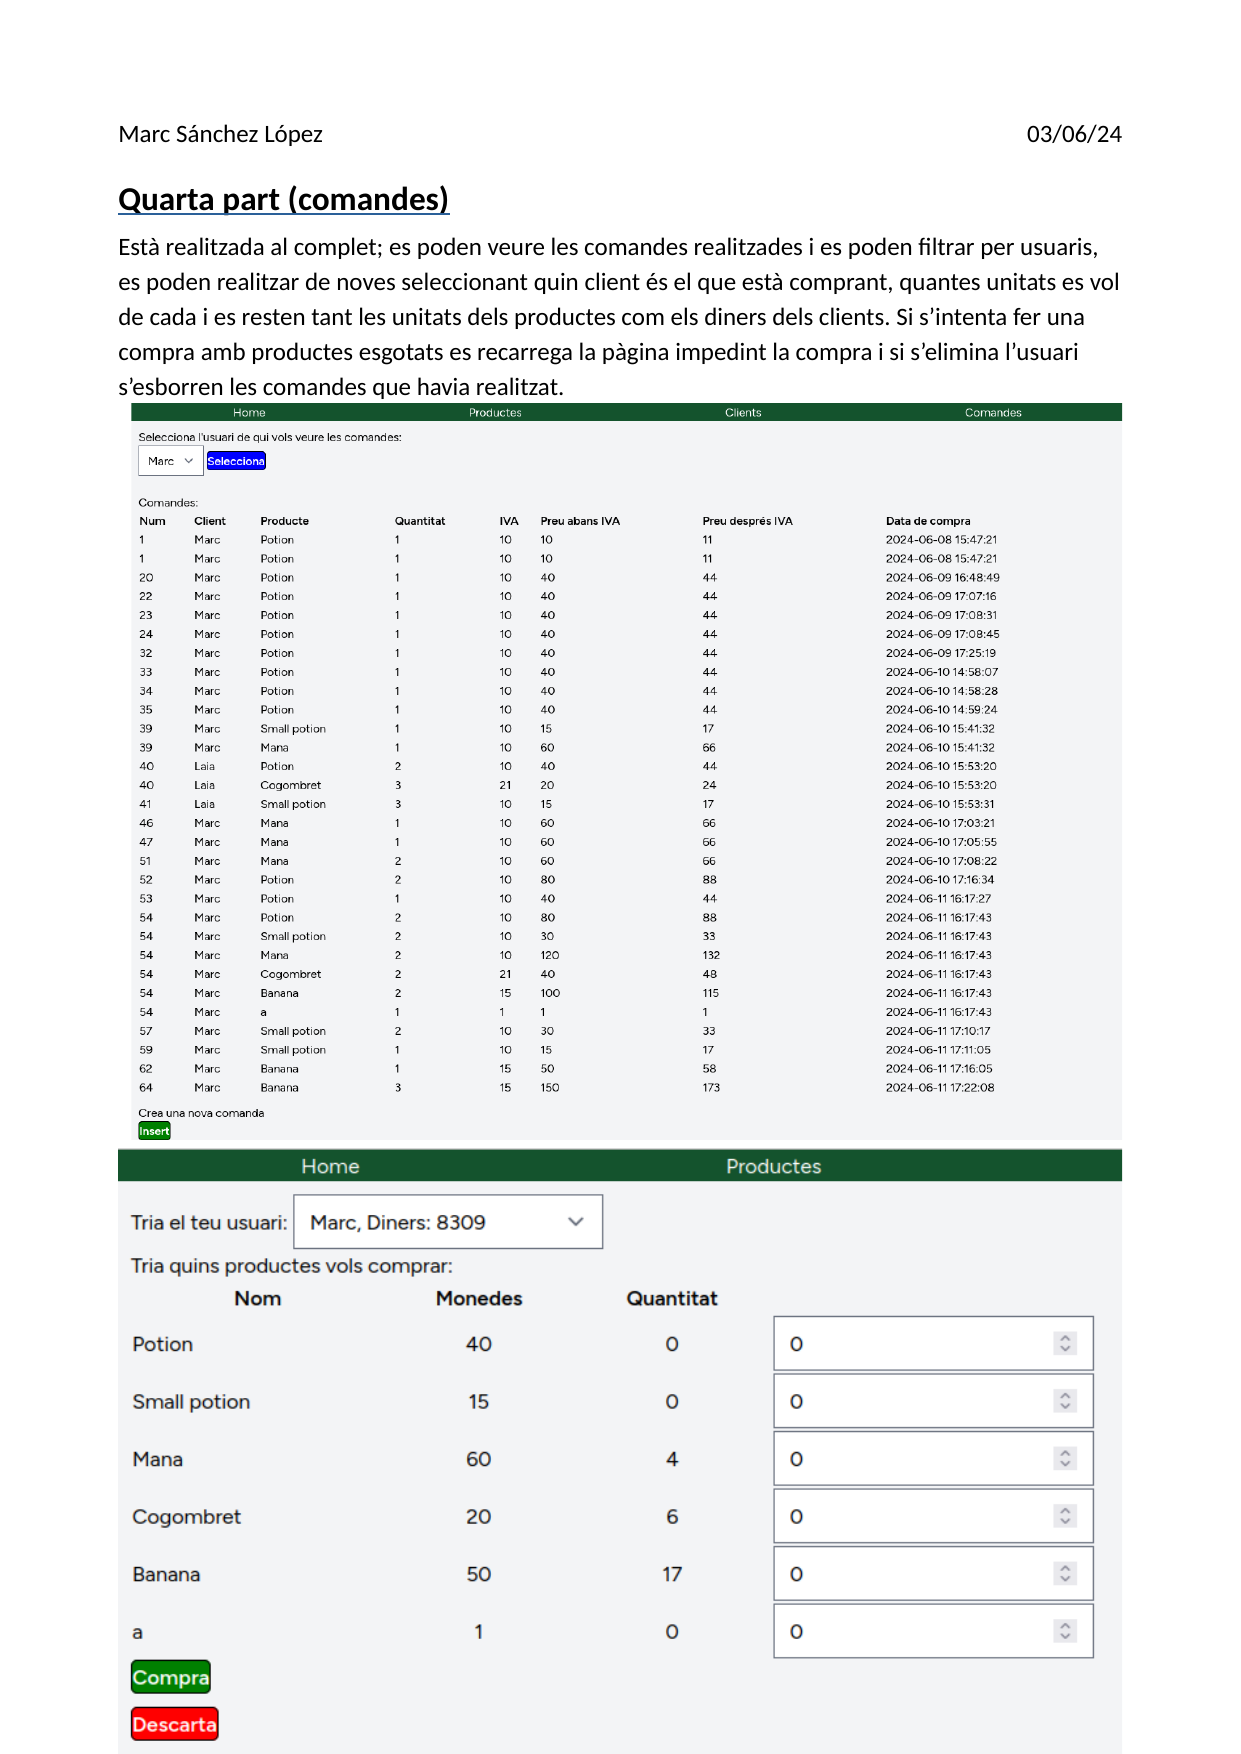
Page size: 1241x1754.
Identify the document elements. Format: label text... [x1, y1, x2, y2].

text Està realitzada al complet; es poden veure les comandes realitzades i es poden filtrar per usuaris, es poden realitzar de noves seleccionant quin client és el que està comprant, quantes unitats es vol de cada i es resten tant les unitats dels productes com els diners dels clients. Si s’intenta fer una compra amb productes esgotats es recarrega la pàgina impedint la compra i si s’elimina l’usuari s’esborren les comandes que havia realitzat. [118, 231, 1122, 401]
subtitle Quarta part (comandes) [118, 178, 1122, 219]
picture [118, 403, 1123, 1754]
